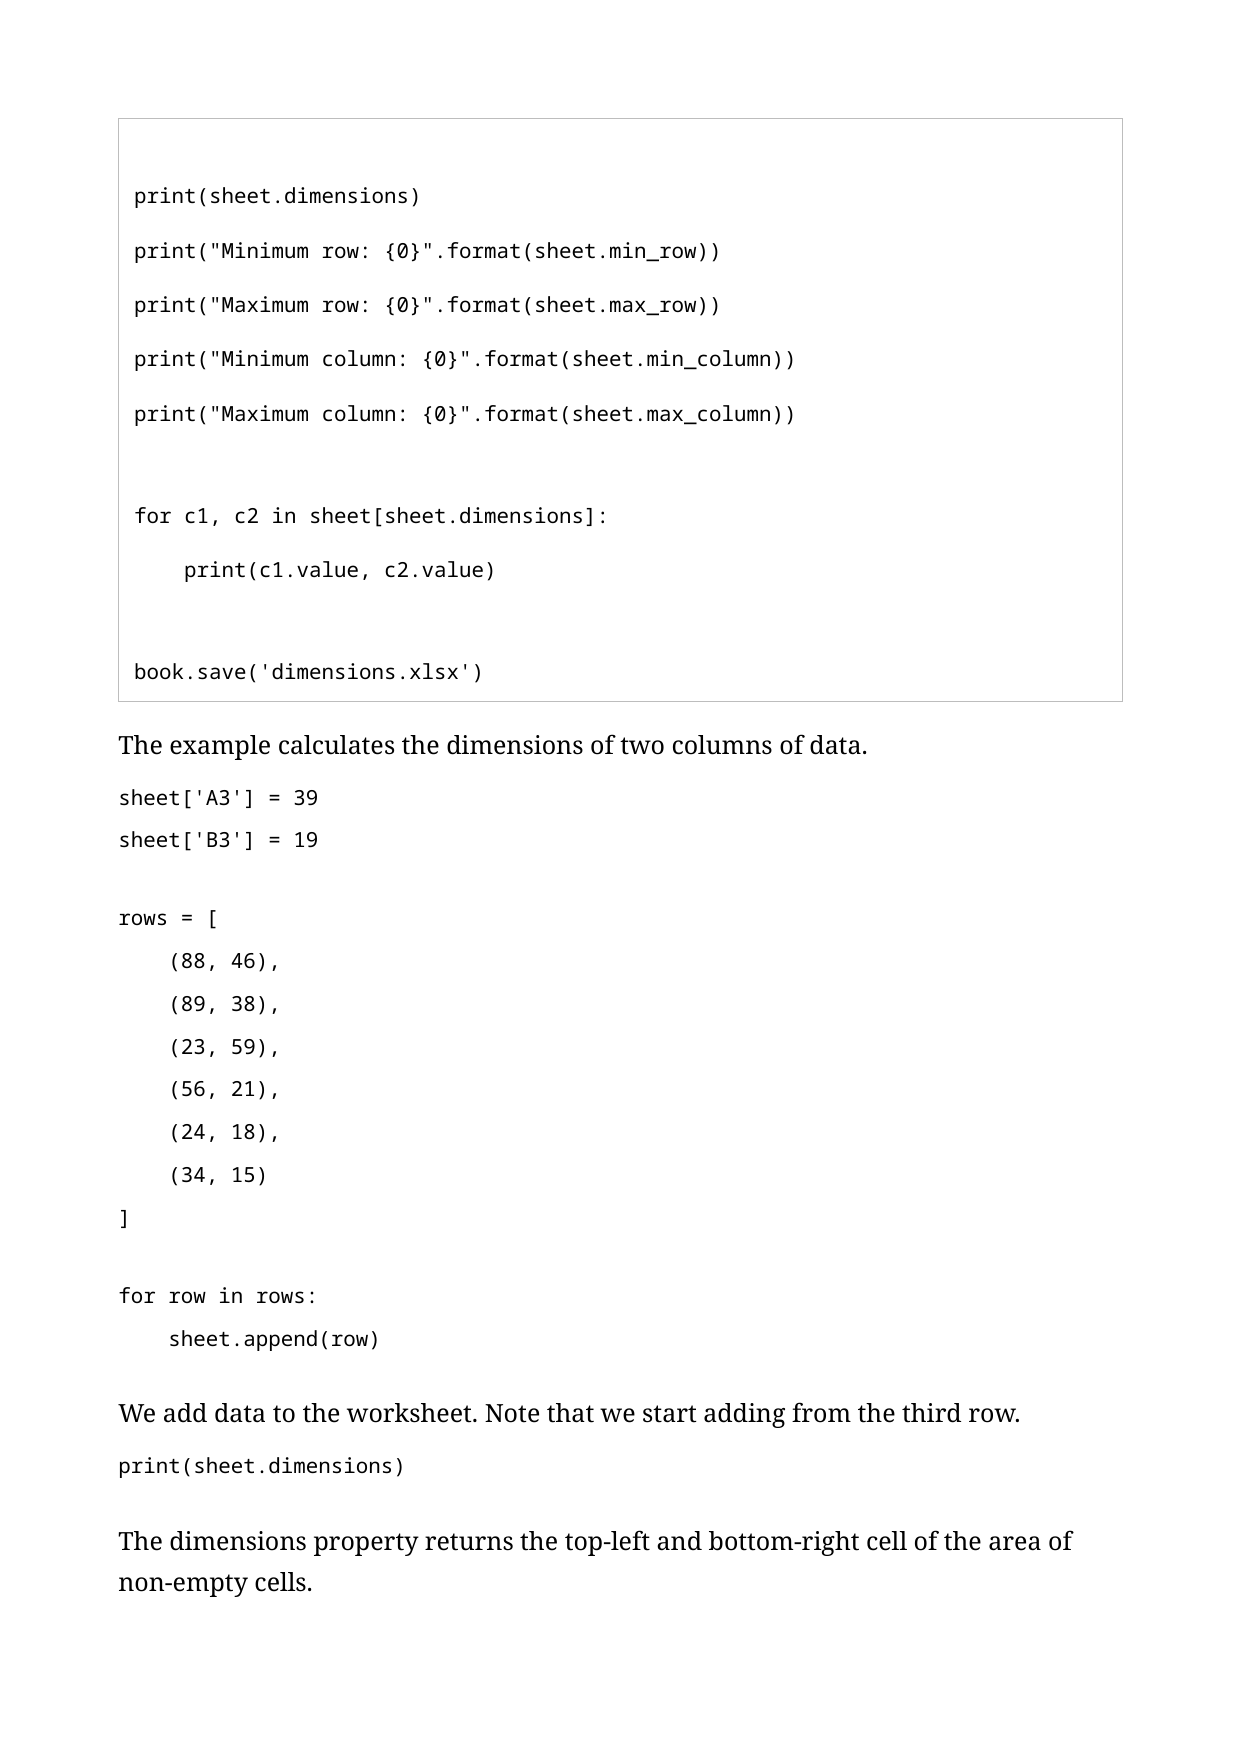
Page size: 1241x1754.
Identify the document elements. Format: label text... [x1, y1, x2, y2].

text (23, 59), [118, 1032, 1122, 1060]
text We add data to the worksheet. Note that we start adding from the third row. [118, 1396, 1122, 1430]
text (24, 18), [118, 1117, 1122, 1146]
text ] [118, 1203, 1122, 1231]
text print(c1.value, c2.value) [119, 539, 1122, 584]
text print("Minimum row: {0}".format(sheet.min_row)) [119, 220, 1122, 264]
text print("Minimum column: {0}".format(sheet.min_column)) [119, 329, 1122, 373]
text print(sheet.dimensions) [118, 1451, 1122, 1480]
text (56, 21), [118, 1074, 1122, 1103]
text print(sheet.dimensions) [119, 166, 1122, 210]
text sheet['A3'] = 39 [118, 783, 1122, 811]
text (88, 46), [118, 946, 1122, 975]
text rows = [ [118, 903, 1122, 932]
text print("Maximum column: {0}".format(sheet.max_column)) [119, 383, 1122, 427]
text print("Maximum row: {0}".format(sheet.max_row)) [119, 274, 1122, 319]
text sheet['B3'] = 19 [118, 826, 1122, 854]
text (89, 38), [118, 989, 1122, 1017]
text sheet.append(row) [118, 1324, 1122, 1352]
text (34, 15) [118, 1160, 1122, 1189]
text for row in rows: [118, 1281, 1122, 1309]
text The example calculates the dimensions of two columns of data. [118, 727, 1122, 762]
text book.save('dimensions.xlsx') [119, 642, 1122, 701]
text for c1, c2 in sheet[sheet.dimensions]: [119, 485, 1122, 529]
text The dimensions property returns the top-left and bottom-right cell of the area of non-empty cells. [118, 1523, 1122, 1598]
